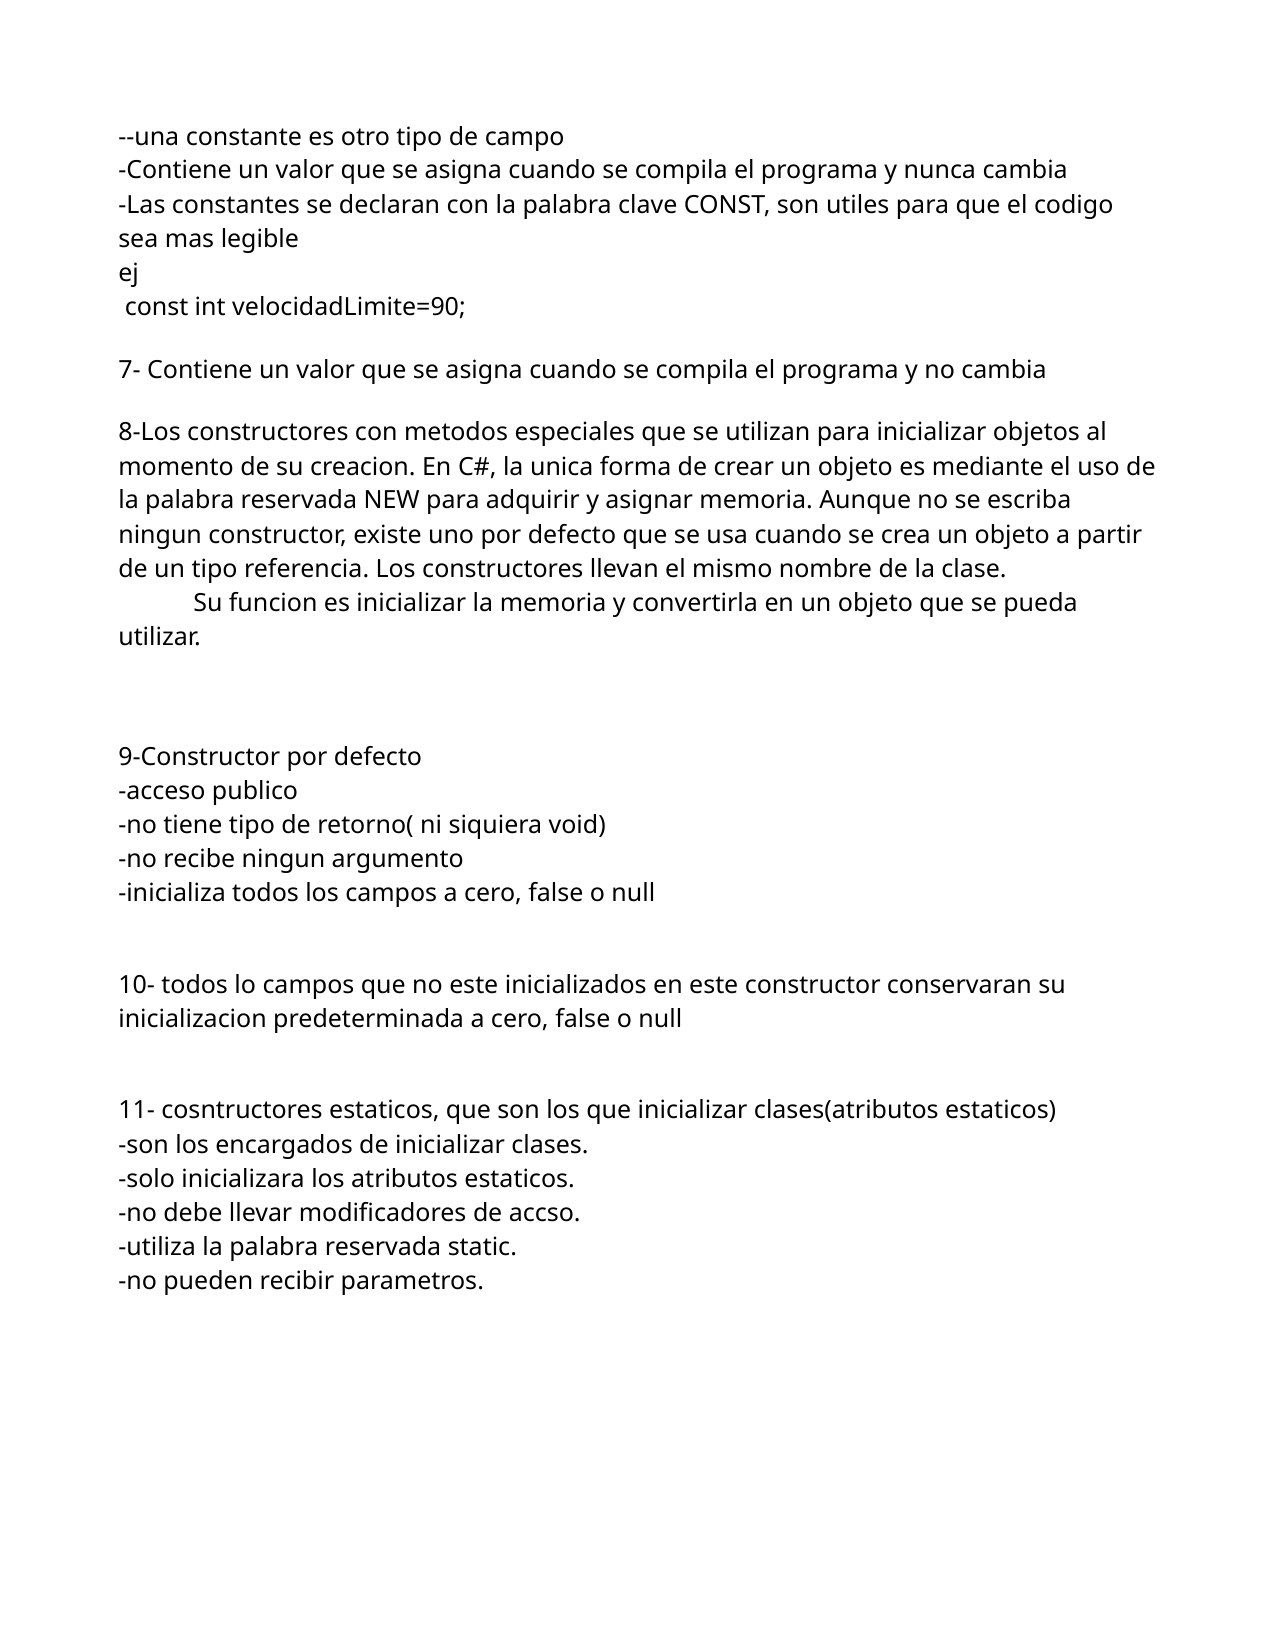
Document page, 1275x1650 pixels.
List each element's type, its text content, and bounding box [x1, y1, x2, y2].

text 10- todos lo campos que no este inicializados en este constructor conservaran su inicializacion predeterminada a cero, false o null [118, 967, 1157, 1035]
text -Contiene un valor que se asigna cuando se compila el programa y nunca cambia [118, 152, 1157, 186]
text -inicializa todos los campos a cero, false o null [118, 875, 1157, 909]
text -solo inicializara los atributos estaticos. [118, 1160, 1157, 1194]
text 7- Contiene un valor que se asigna cuando se compila el programa y no cambia [118, 351, 1157, 385]
text -son los encargados de inicializar clases. [118, 1126, 1157, 1160]
text -Las constantes se declaran con la palabra clave CONST, son utiles para que el codigo sea mas legible [118, 186, 1157, 254]
text -no recibe ningun argumento [118, 841, 1157, 875]
text 11- cosntructores estaticos, que son los que inicializar clases(atributos estaticos) [118, 1092, 1157, 1126]
text Su funcion es inicializar la memoria y convertirla en un objeto que se pueda utilizar. [118, 584, 1157, 652]
text ej [118, 254, 1157, 288]
text 9-Constructor por defecto [118, 739, 1157, 773]
text -utiliza la palabra reservada static. [118, 1228, 1157, 1262]
text -no tiene tipo de retorno( ni siquiera void) [118, 807, 1157, 841]
text 8-Los constructores con metodos especiales que se utilizan para inicializar objetos al momento de su creacion. En C#, la unica forma de crear un objeto es mediante el uso de la palabra reservada NEW para adquirir y asignar memoria. Aunque no se escriba ningun constructor, existe uno por defecto que se usa cuando se crea un objeto a partir de un tipo referencia. Los constructores llevan el mismo nombre de la clase. [118, 414, 1157, 584]
text -no pueden recibir parametros. [118, 1262, 1157, 1297]
text const int velocidadLimite=90; [118, 288, 1157, 322]
text -no debe llevar modificadores de accso. [118, 1194, 1157, 1228]
text --una constante es otro tipo de campo [118, 118, 1157, 152]
text -acceso publico [118, 773, 1157, 807]
